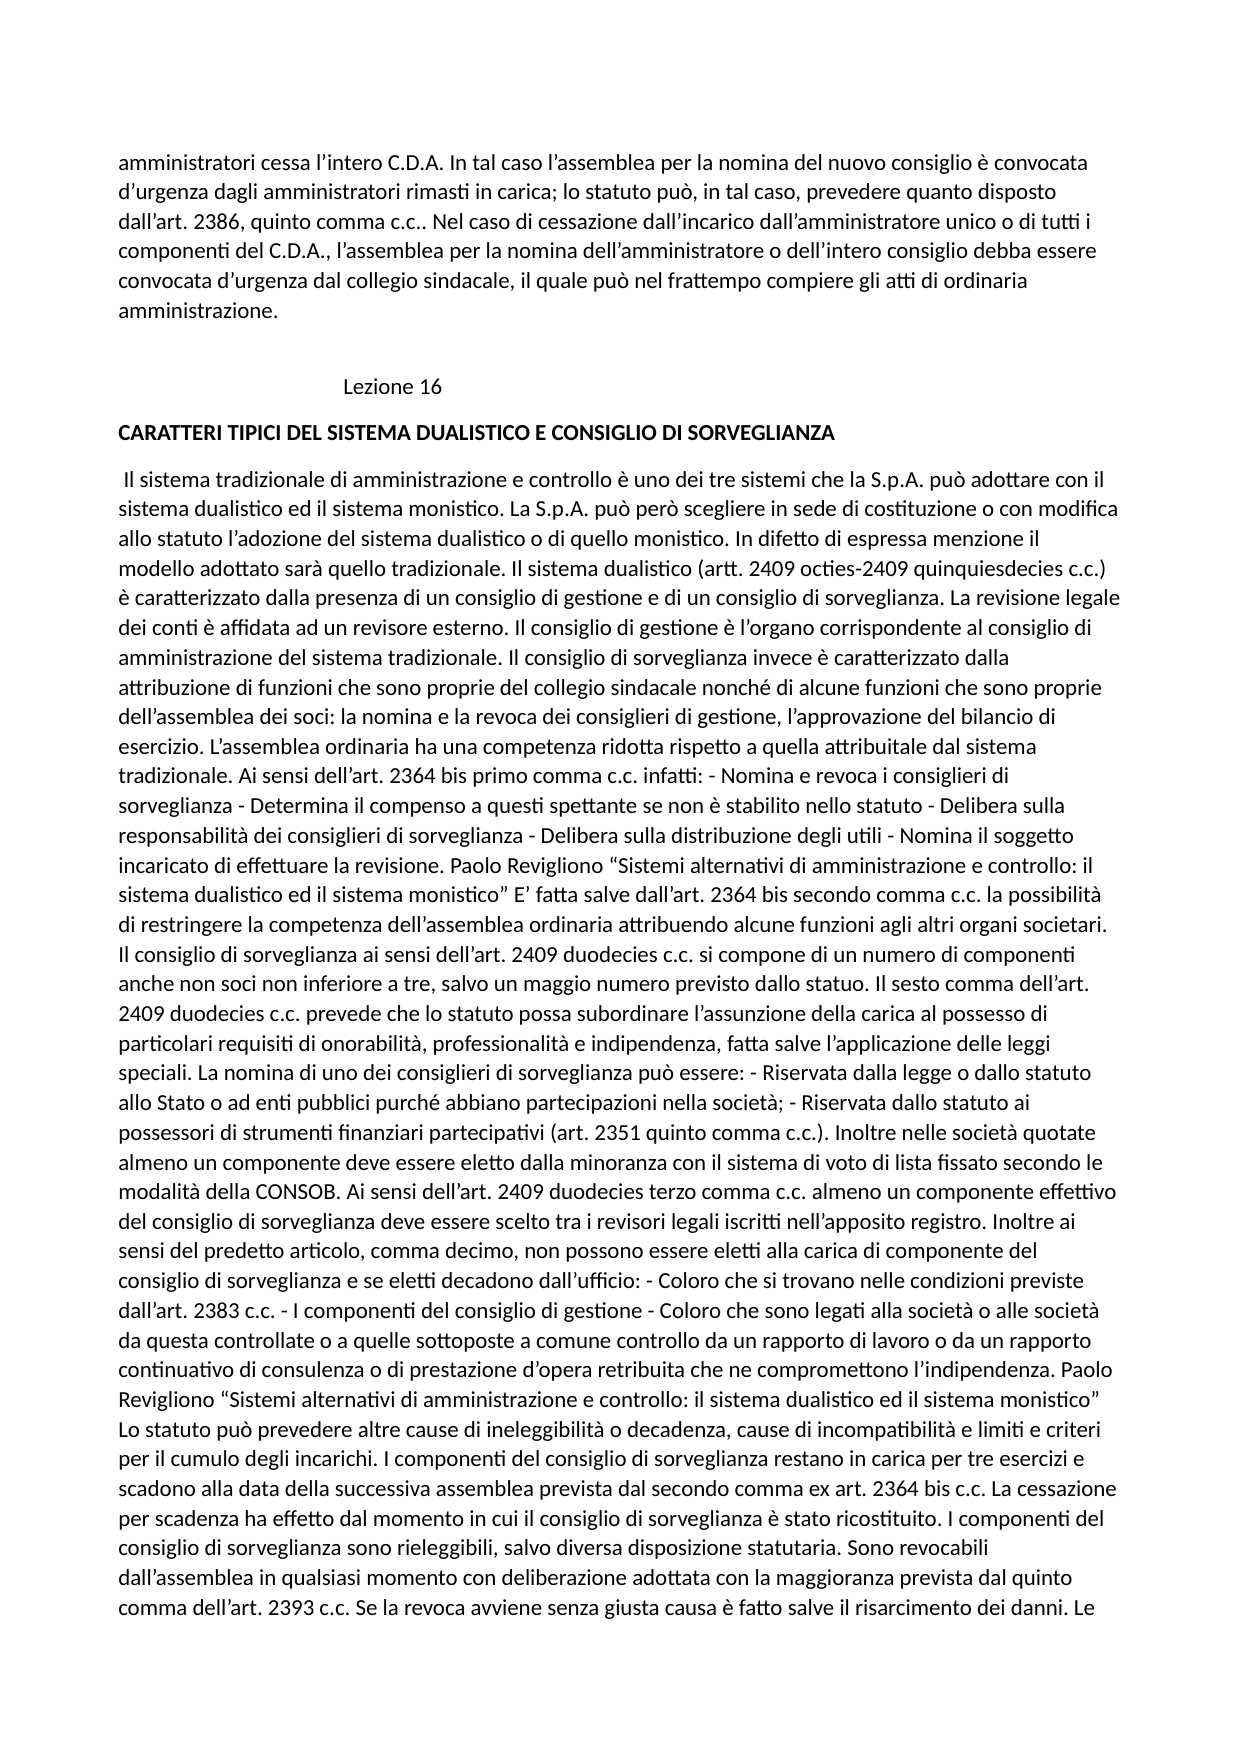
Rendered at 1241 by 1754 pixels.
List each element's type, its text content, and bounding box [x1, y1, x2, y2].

text amministratori cessa l’intero C.D.A. In tal caso l’assemblea per la nomina del nuovo consiglio è convocata d’urgenza dagli amministratori rimasti in carica; lo statuto può, in tal caso, prevedere quanto disposto dall’art. 2386, quinto comma c.c.. Nel caso di cessazione dall’incarico dall’amministratore unico o di tutti i componenti del C.D.A., l’assemblea per la nomina dell’amministratore o dell’intero consiglio debba essere convocata d’urgenza dal collegio sindacale, il quale può nel frattempo compiere gli atti di ordinaria amministrazione. [118, 148, 1122, 324]
text Il sistema tradizionale di amministrazione e controllo è uno dei tre sistemi che la S.p.A. può adottare con il sistema dualistico ed il sistema monistico. La S.p.A. può però scegliere in sede di costituzione o con modifica allo statuto l’adozione del sistema dualistico o di quello monistico. In difetto di espressa menzione il modello adottato sarà quello tradizionale. Il sistema dualistico (artt. 2409 octies-2409 quinquiesdecies c.c.) è caratterizzato dalla presenza di un consiglio di gestione e di un consiglio di sorveglianza. La revisione legale dei conti è affidata ad un revisore esterno. Il consiglio di gestione è l’organo corrispondente al consiglio di amministrazione del sistema tradizionale. Il consiglio di sorveglianza invece è caratterizzato dalla attribuzione di funzioni che sono proprie del collegio sindacale nonché di alcune funzioni che sono proprie dell’assemblea dei soci: la nomina e la revoca dei consiglieri di gestione, l’approvazione del bilancio di esercizio. L’assemblea ordinaria ha una competenza ridotta rispetto a quella attribuitale dal sistema tradizionale. Ai sensi dell’art. 2364 bis primo comma c.c. infatti: - Nomina e revoca i consiglieri di sorveglianza - Determina il compenso a questi spettante se non è stabilito nello statuto - Delibera sulla responsabilità dei consiglieri di sorveglianza - Delibera sulla distribuzione degli utili - Nomina il soggetto incaricato di effettuare la revisione. Paolo Revigliono “Sistemi alternativi di amministrazione e controllo: il sistema dualistico ed il sistema monistico” E’ fatta salve dall’art. 2364 bis secondo comma c.c. la possibilità di restringere la competenza dell’assemblea ordinaria attribuendo alcune funzioni agli altri organi societari. Il consiglio di sorveglianza ai sensi dell’art. 2409 duodecies c.c. si compone di un numero di componenti anche non soci non inferiore a tre, salvo un maggio numero previsto dallo statuo. Il sesto comma dell’art. 2409 duodecies c.c. prevede che lo statuto possa subordinare l’assunzione della carica al possesso di particolari requisiti di onorabilità, professionalità e indipendenza, fatta salve l’applicazione delle leggi speciali. La nomina di uno dei consiglieri di sorveglianza può essere: - Riservata dalla legge o dallo statuto allo Stato o ad enti pubblici purché abbiano partecipazioni nella società; - Riservata dallo statuto ai possessori di strumenti finanziari partecipativi (art. 2351 quinto comma c.c.). Inoltre nelle società quotate almeno un componente deve essere eletto dalla minoranza con il sistema di voto di lista fissato secondo le modalità della CONSOB. Ai sensi dell’art. 2409 duodecies terzo comma c.c. almeno un componente effettivo del consiglio di sorveglianza deve essere scelto tra i revisori legali iscritti nell’apposito registro. Inoltre ai sensi del predetto articolo, comma decimo, non possono essere eletti alla carica di componente del consiglio di sorveglianza e se eletti decadono dall’ufficio: - Coloro che si trovano nelle condizioni previste dall’art. 2383 c.c. - I componenti del consiglio di gestione - Coloro che sono legati alla società o alle società da questa controllate o a quelle sottoposte a comune controllo da un rapporto di lavoro o da un rapporto continuativo di consulenza o di prestazione d’opera retribuita che ne compromettono l’indipendenza. Paolo Revigliono “Sistemi alternativi di amministrazione e controllo: il sistema dualistico ed il sistema monistico” Lo statuto può prevedere altre cause di ineleggibilità o decadenza, cause di incompatibilità e limiti e criteri per il cumulo degli incarichi. I componenti del consiglio di sorveglianza restano in carica per tre esercizi e scadono alla data della successiva assemblea prevista dal secondo comma ex art. 2364 bis c.c. La cessazione per scadenza ha effetto dal momento in cui il consiglio di sorveglianza è stato ricostituito. I componenti del consiglio di sorveglianza sono rieleggibili, salvo diversa disposizione statutaria. Sono revocabili dall’assemblea in qualsiasi momento con deliberazione adottata con la maggioranza prevista dal quinto comma dell’art. 2393 c.c. Se la revoca avviene senza giusta causa è fatto salve il risarcimento dei danni. Le [118, 465, 1122, 1621]
text CARATTERI TIPICI DEL SISTEMA DUALISTICO E CONSIGLIO DI SORVEGLIANZA [118, 418, 1122, 446]
text Lezione 16 [343, 372, 1122, 400]
